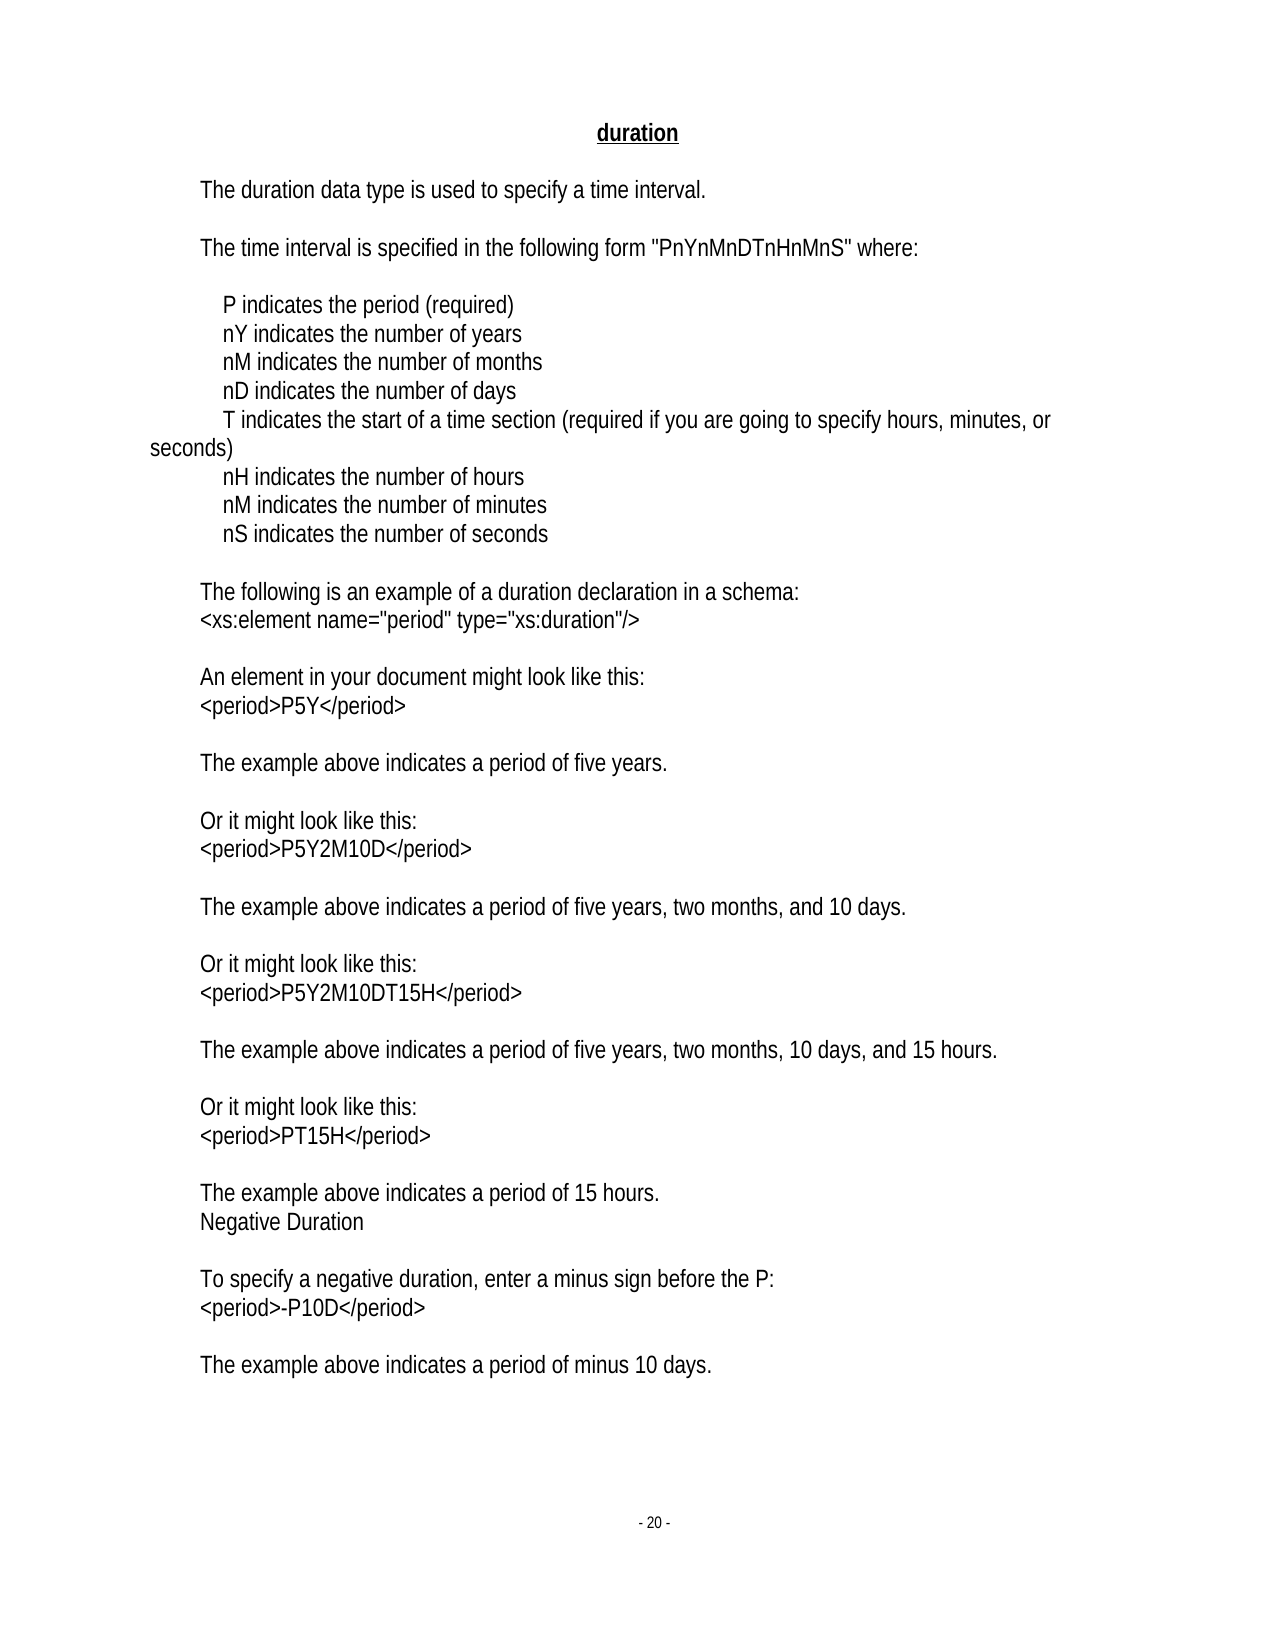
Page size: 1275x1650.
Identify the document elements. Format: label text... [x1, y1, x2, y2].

text <period>PT15H</period> [150, 1121, 1125, 1149]
text The following is an example of a duration declaration in a schema: [150, 576, 1125, 605]
text Or it might look like this: [150, 1092, 1125, 1121]
subtitle duration [150, 118, 1125, 147]
text T indicates the start of a time section (required if you are going to specify hours, minutes, or seconds) [150, 404, 1125, 462]
text An element in your document might look like this: [150, 662, 1125, 691]
text nH indicates the number of hours [150, 462, 1125, 491]
text <period>P5Y2M10D</period> [150, 834, 1125, 863]
text <period>P5Y</period> [150, 691, 1125, 720]
text Negative Duration [150, 1207, 1125, 1235]
text The duration data type is used to specify a time interval. [150, 175, 1125, 204]
text nM indicates the number of minutes [150, 491, 1125, 519]
text <period>P5Y2M10DT15H</period> [150, 977, 1125, 1006]
text The example above indicates a period of five years. [150, 748, 1125, 777]
text <xs:element name="period" type="xs:duration"/> [150, 605, 1125, 634]
text The time interval is specified in the following form "PnYnMnDTnHnMnS" where: [150, 233, 1125, 261]
text The example above indicates a period of five years, two months, 10 days, and 15 hours. [150, 1035, 1125, 1063]
text Or it might look like this: [150, 949, 1125, 977]
text nY indicates the number of years [150, 319, 1125, 347]
text Or it might look like this: [150, 806, 1125, 834]
text <period>-P10D</period> [150, 1293, 1125, 1321]
text The example above indicates a period of five years, two months, and 10 days. [150, 892, 1125, 920]
text nS indicates the number of seconds [150, 519, 1125, 548]
text P indicates the period (required) [150, 290, 1125, 319]
text The example above indicates a period of 15 hours. [150, 1178, 1125, 1207]
text To specify a negative duration, enter a minus sign before the P: [150, 1264, 1125, 1293]
text nM indicates the number of months [150, 347, 1125, 376]
text The example above indicates a period of minus 10 days. [150, 1350, 1125, 1378]
text nD indicates the number of days [150, 376, 1125, 404]
